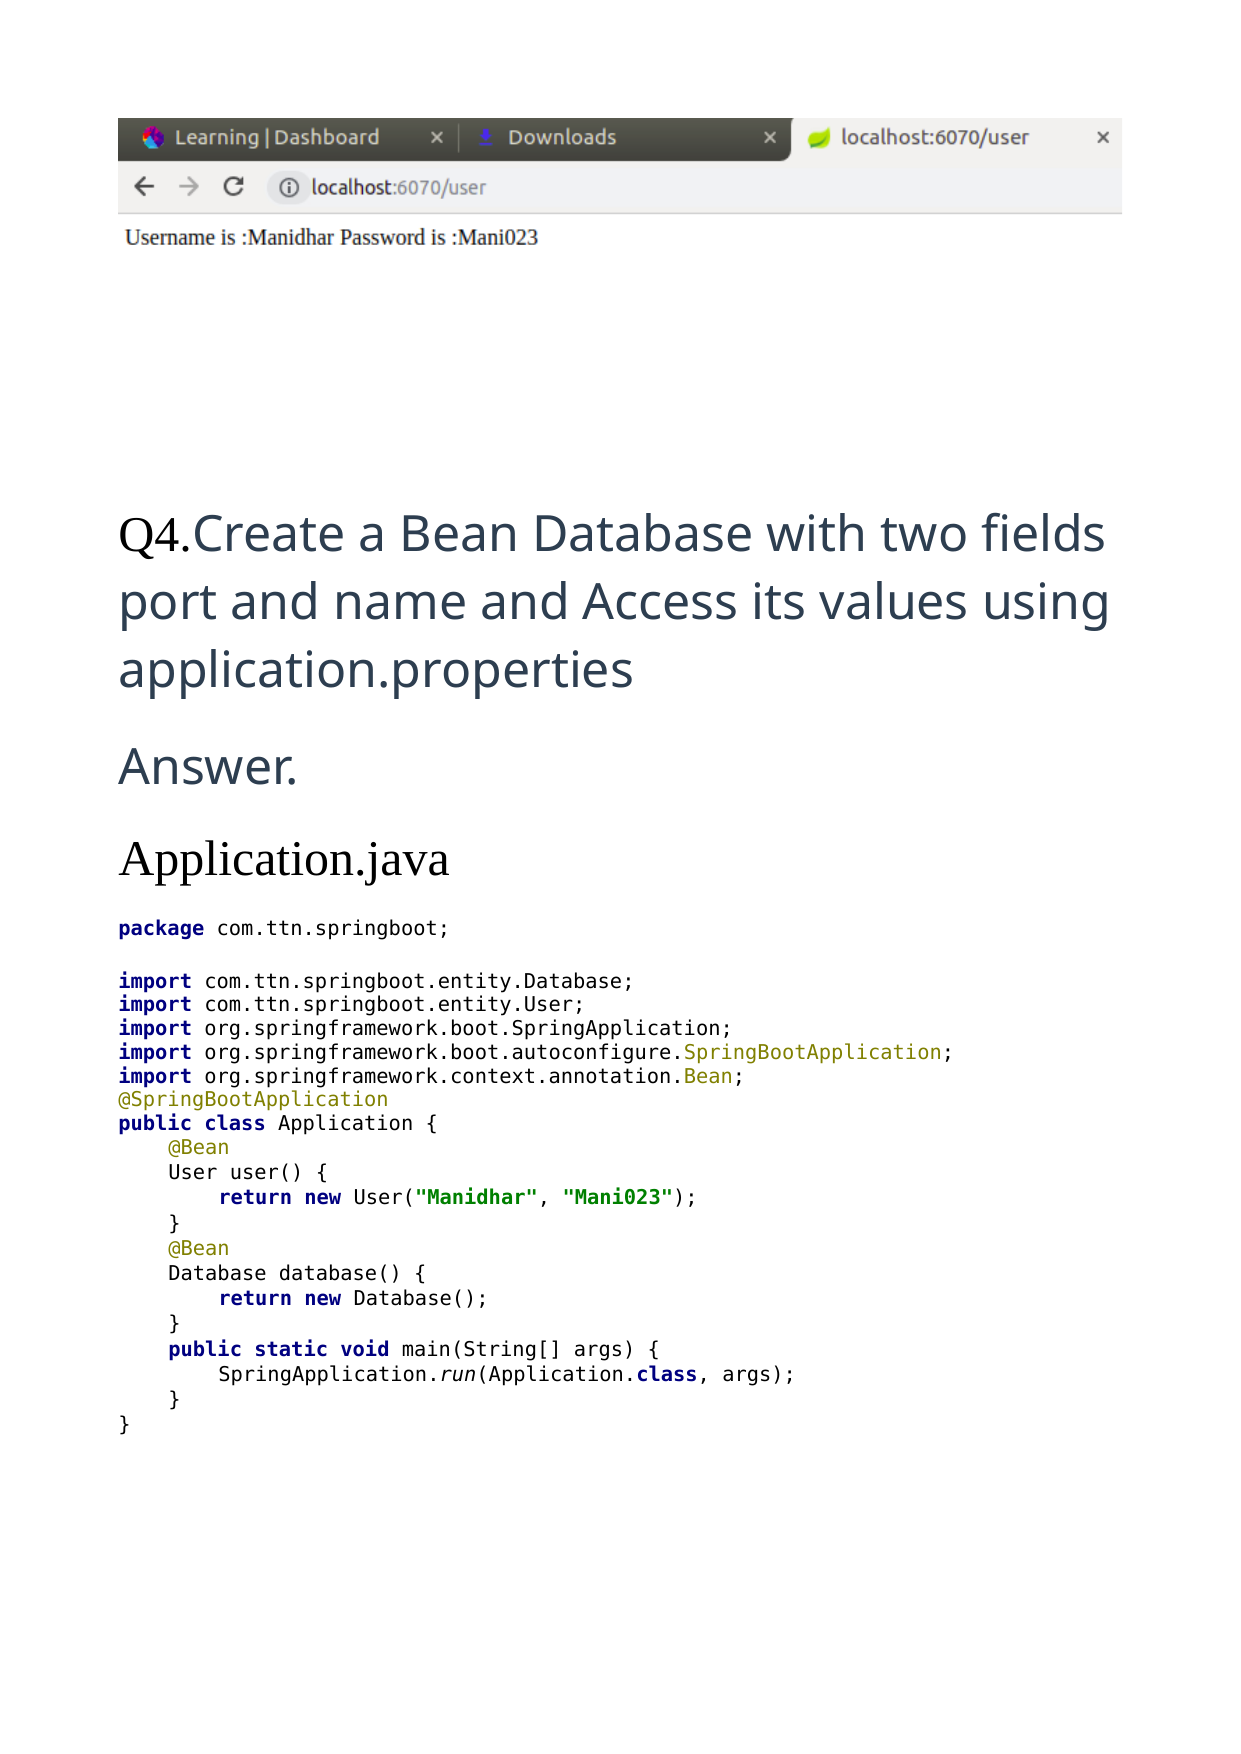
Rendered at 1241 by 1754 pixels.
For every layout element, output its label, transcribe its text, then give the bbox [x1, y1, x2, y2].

text Database database() { [118, 1261, 1122, 1287]
text import org.springframework.context.annotation.Bean; [118, 1064, 1122, 1088]
text SpringApplication.run(Application.class, args); [118, 1362, 1122, 1387]
text import com.ttn.springboot.entity.Database; [118, 969, 1122, 993]
text } [118, 1387, 1122, 1413]
text Q4.Create a Bean Database with two fields port and name and Access its values using application.properties [118, 497, 1122, 702]
text @SpringBootApplication [118, 1088, 1122, 1112]
text return new User("Manidhar", "Mani023"); [118, 1186, 1122, 1211]
text Answer. [118, 731, 1122, 799]
text public class Application { [118, 1112, 1122, 1135]
text import org.springframework.boot.autoconfigure.SpringBootApplication; [118, 1040, 1122, 1064]
text import org.springframework.boot.SpringApplication; [118, 1017, 1122, 1040]
text } [118, 1413, 1122, 1436]
text public static void main(String[] args) { [118, 1337, 1122, 1362]
text package com.ttn.springboot; [118, 916, 1122, 940]
text return new Database(); [118, 1287, 1122, 1312]
text User user() { [118, 1161, 1122, 1186]
text Application.java [118, 829, 1122, 886]
text @Bean [118, 1236, 1122, 1261]
text } [118, 1211, 1122, 1236]
text import com.ttn.springboot.entity.User; [118, 993, 1122, 1017]
text @Bean [118, 1135, 1122, 1161]
picture [118, 118, 1123, 411]
text } [118, 1312, 1122, 1337]
